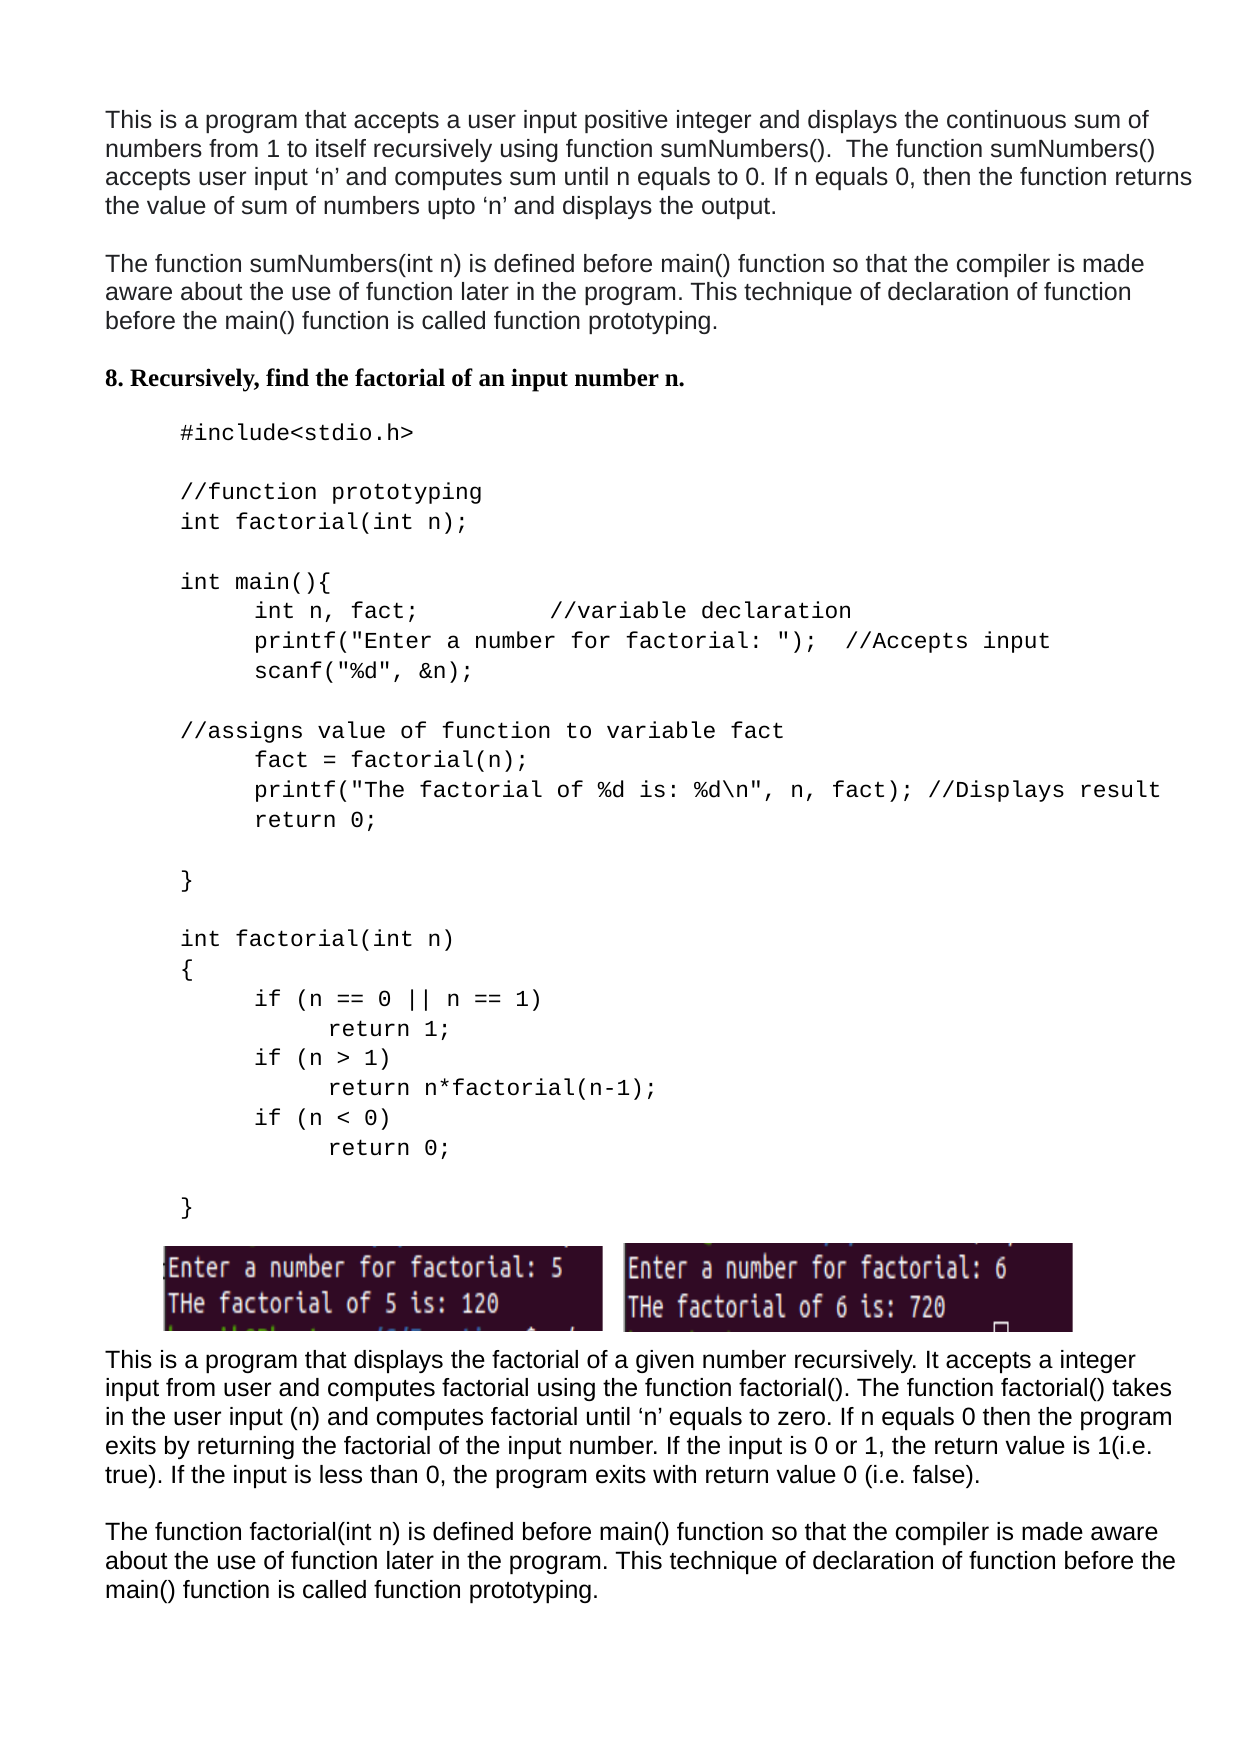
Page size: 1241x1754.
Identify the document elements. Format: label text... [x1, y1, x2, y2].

text return n*factorial(n-1); [180, 1076, 1195, 1102]
text int factorial(int n); [180, 510, 1195, 536]
text fact = factorial(n); [180, 749, 1195, 775]
text if (n < 0) [180, 1106, 1195, 1132]
text #include<stdio.h> [180, 421, 1195, 447]
text return 0; [180, 1136, 1195, 1162]
text if (n == 0 || n == 1) [180, 987, 1195, 1013]
text return 1; [180, 1017, 1195, 1043]
text //assigns value of function to variable fact [180, 719, 1195, 745]
picture [271, 1246, 477, 1310]
text printf("The factorial of %d is: %d\n", n, fact); //Displays result [180, 778, 1195, 804]
text This is a program that accepts a user input positive integer and displays the continuous sum of numbers from 1 to itself recursively using function sumNumbers(). The function sumNumbers() accepts user input ‘n’ and computes sum until n equals to 0. If n equals 0, then the function returns the value of sum of numbers upto ‘n’ and displays the output. [105, 105, 1195, 220]
text scanf("%d", &n); [180, 659, 1195, 685]
text int main(){ [180, 570, 1195, 596]
text int factorial(int n) [180, 927, 1195, 953]
text printf("Enter a number for factorial: "); //Accepts input [180, 629, 1195, 656]
text return 0; [180, 808, 1195, 834]
text The function factorial(int n) is defined before main() function so that the compiler is made aware about the use of function later in the program. This technique of declaration of function before the main() function is called function prototyping. [105, 1517, 1195, 1603]
text } [180, 1196, 1195, 1222]
text 8. Recursively, find the factorial of an input number n. [105, 363, 1195, 392]
text //function prototyping [180, 481, 1195, 507]
text if (n > 1) [180, 1047, 1195, 1073]
text int n, fact; //variable declaration [180, 600, 1195, 626]
text This is a program that displays the factorial of a given number recursively. It accepts a integer input from user and computes factorial using the function factorial(). The function factorial() takes in the user input (n) and computes factorial until ‘n’ equals to zero. If n equals 0 then the program exits by returning the factorial of the input number. If the input is 0 or 1, the return value is 1(i.e. true). If the input is less than 0, the program exits with return value 0 (i.e. false). [105, 1345, 1195, 1488]
text The function sumNumbers(int n) is defined before main() function so that the compiler is made aware about the use of function later in the program. This technique of declaration of function before the main() function is called function prototyping. [105, 248, 1195, 335]
text } [180, 868, 1195, 894]
text { [180, 957, 1195, 983]
picture [736, 1243, 950, 1320]
